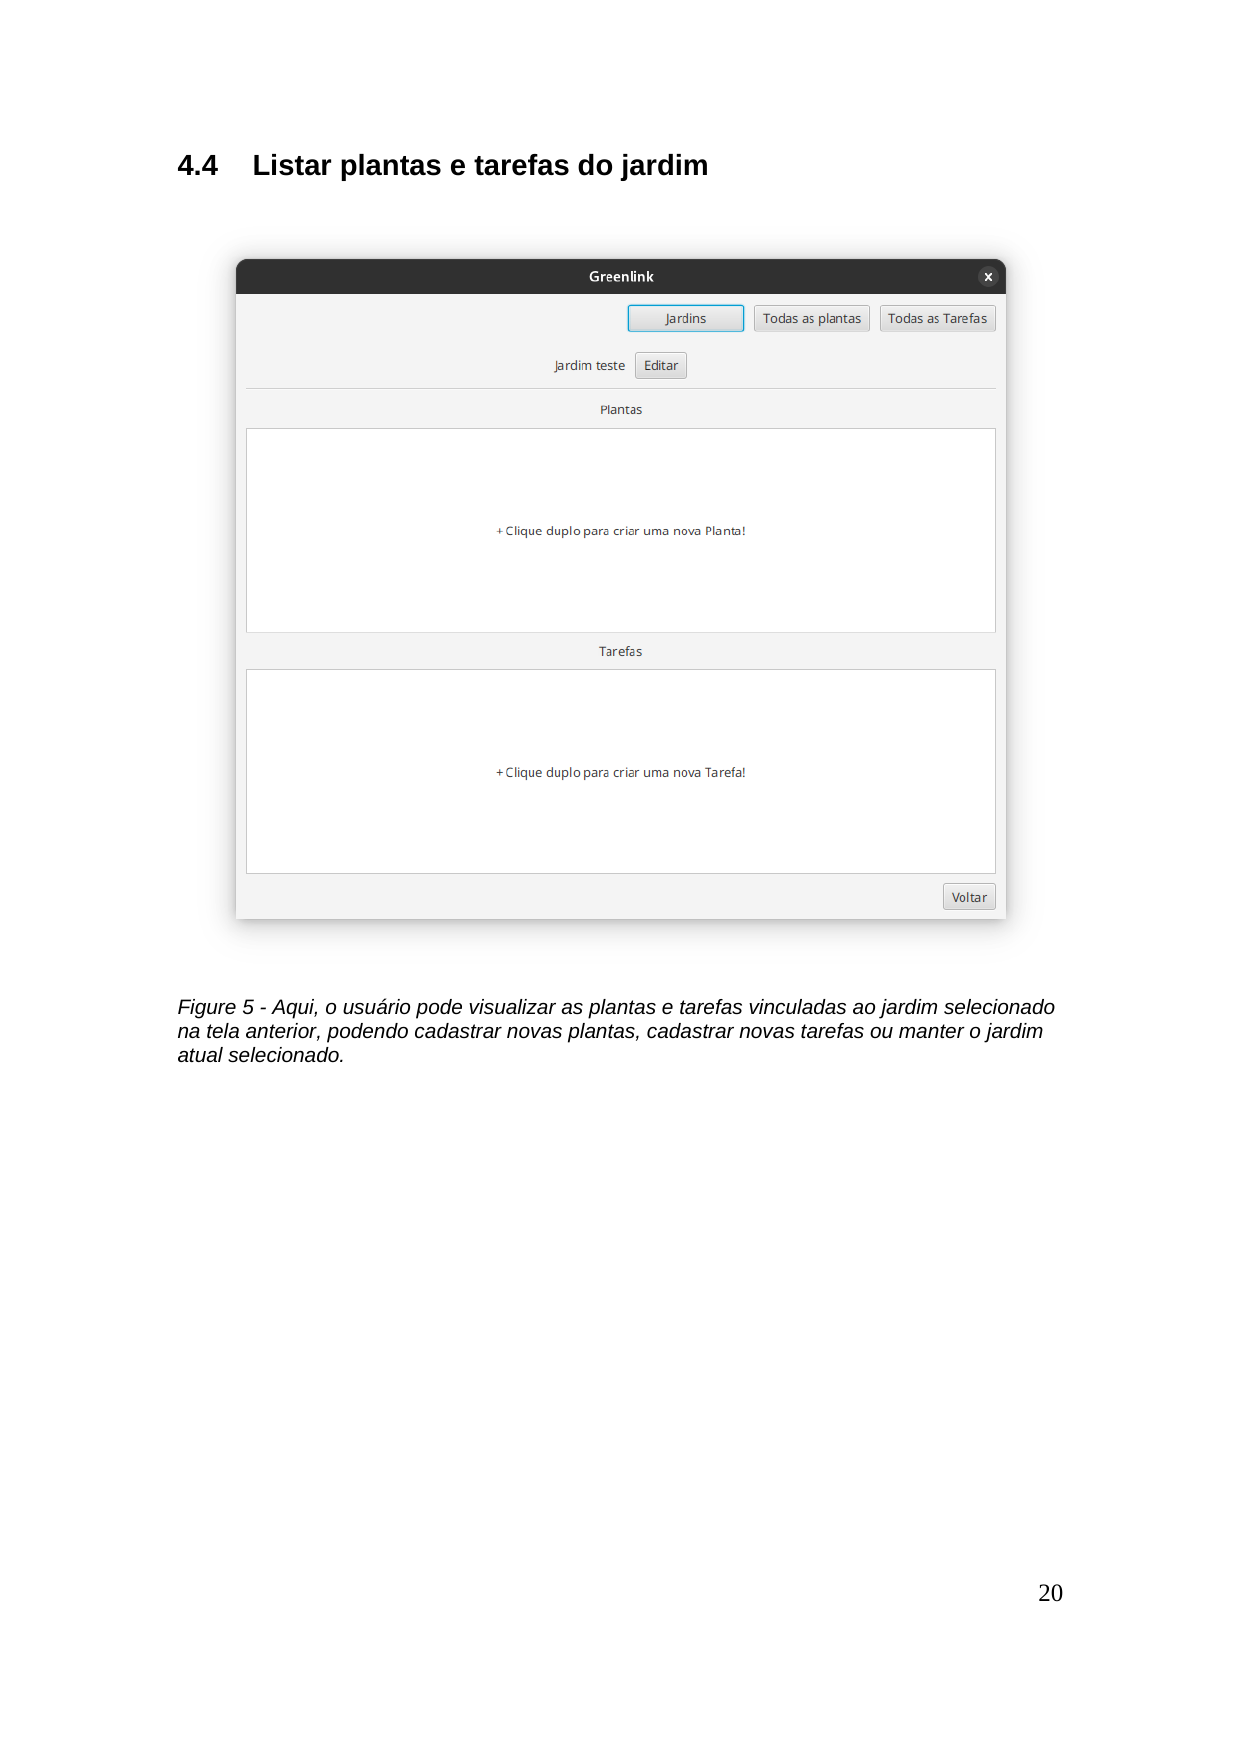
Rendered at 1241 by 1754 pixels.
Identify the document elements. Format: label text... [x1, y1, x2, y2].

text Figure 5 - Aqui, o usuário pode visualizar as plantas e tarefas vinculadas ao jardim selecionado na tela anterior, podendo cadastrar novas plantas, cadastrar novas tarefas ou manter o jardim atual selecionado. [177, 983, 1063, 1067]
picture [177, 206, 1063, 983]
subtitle Listar plantas e tarefas do jardim [177, 148, 1063, 181]
